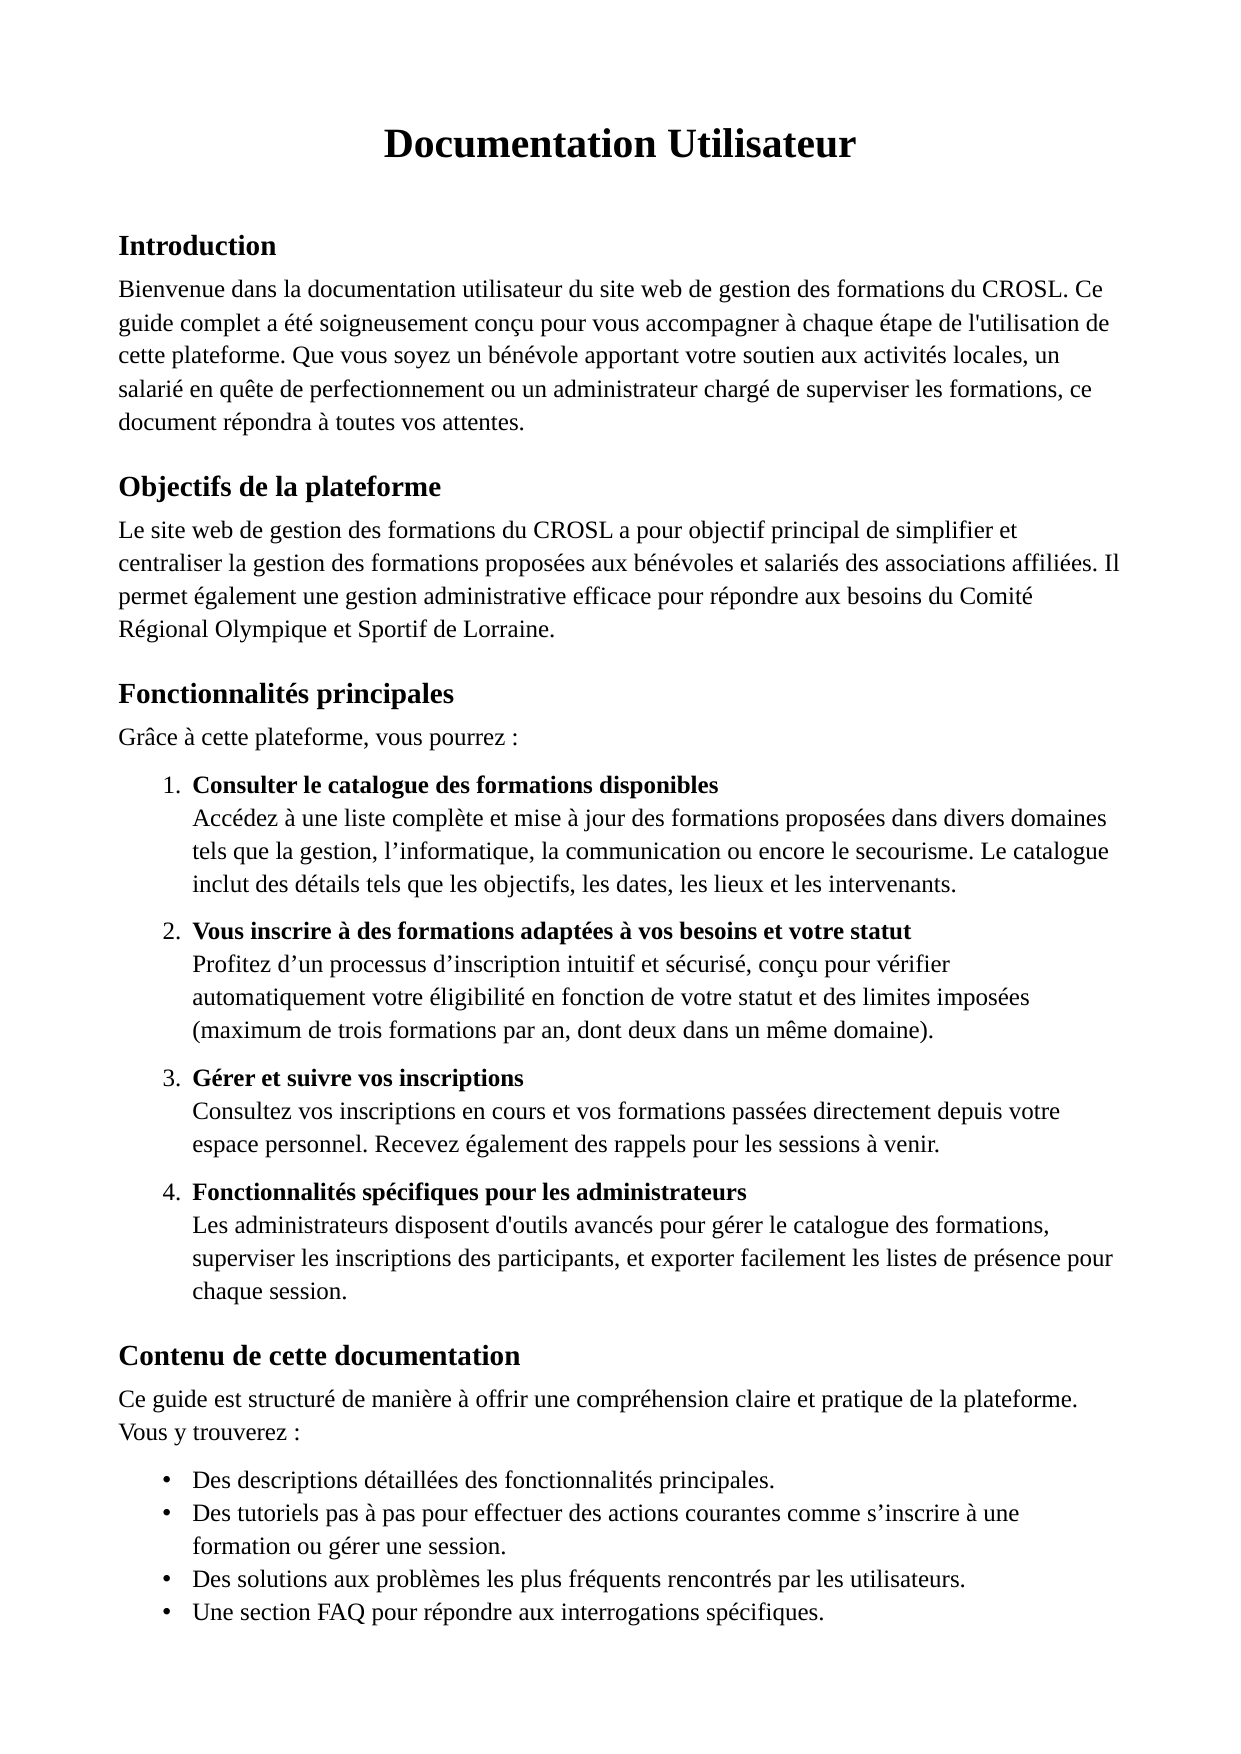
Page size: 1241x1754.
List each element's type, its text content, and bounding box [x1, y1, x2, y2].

list Des tutoriels pas à pas pour effectuer des actions courantes comme s’inscrire à une formation ou gérer une session. [162, 1498, 1122, 1559]
subtitle Objectifs de la plateforme [118, 469, 1122, 502]
list Des solutions aux problèmes les plus fréquents rencontrés par les utilisateurs. [162, 1564, 1122, 1592]
list Des descriptions détaillées des fonctionnalités principales. [162, 1465, 1122, 1493]
text Ce guide est structuré de manière à offrir une compréhension claire et pratique de la plateforme. Vous y trouverez : [118, 1384, 1122, 1446]
list Gérer et suivre vos inscriptions Consultez vos inscriptions en cours et vos formations passées directement depuis votre espace personnel. Recevez également des rappels pour les sessions à venir. [162, 1063, 1122, 1158]
list Une section FAQ pour répondre aux interrogations spécifiques. [162, 1597, 1122, 1626]
text Bienvenue dans la documentation utilisateur du site web de gestion des formations du CROSL. Ce guide complet a été soigneusement conçu pour vous accompagner à chaque étape de l'utilisation de cette plateforme. Que vous soyez un bénévole apportant votre soutien aux activités locales, un salarié en quête de perfectionnement ou un administrateur chargé de superviser les formations, ce document répondra à toutes vos attentes. [118, 274, 1122, 435]
list Consulter le catalogue des formations disponibles Accédez à une liste complète et mise à jour des formations proposées dans divers domaines tels que la gestion, l’informatique, la communication ou encore le secourisme. Le catalogue inclut des détails tels que les objectifs, les dates, les lieux et les intervenants. [162, 770, 1122, 898]
list Vous inscrire à des formations adaptées à vos besoins et votre statut Profitez d’un processus d’inscription intuitif et sécurisé, conçu pour vérifier automatiquement votre éligibilité en fonction de votre statut et des limites imposées (maximum de trois formations par an, dont deux dans un même domaine). [162, 916, 1122, 1044]
subtitle Contenu de cette documentation [118, 1338, 1122, 1372]
subtitle Introduction [118, 228, 1122, 262]
text Documentation Utilisateur [118, 118, 1122, 166]
text Le site web de gestion des formations du CROSL a pour objectif principal de simplifier et centraliser la gestion des formations proposées aux bénévoles et salariés des associations affiliées. Il permet également une gestion administrative efficace pour répondre aux besoins du Comité Régional Olympique et Sportif de Lorraine. [118, 515, 1122, 643]
text Grâce à cette plateforme, vous pourrez : [118, 722, 1122, 751]
list Fonctionnalités spécifiques pour les administrateurs Les administrateurs disposent d'outils avancés pour gérer le catalogue des formations, superviser les inscriptions des participants, et exporter facilement les listes de présence pour chaque session. [162, 1177, 1122, 1304]
subtitle Fonctionnalités principales [118, 676, 1122, 710]
